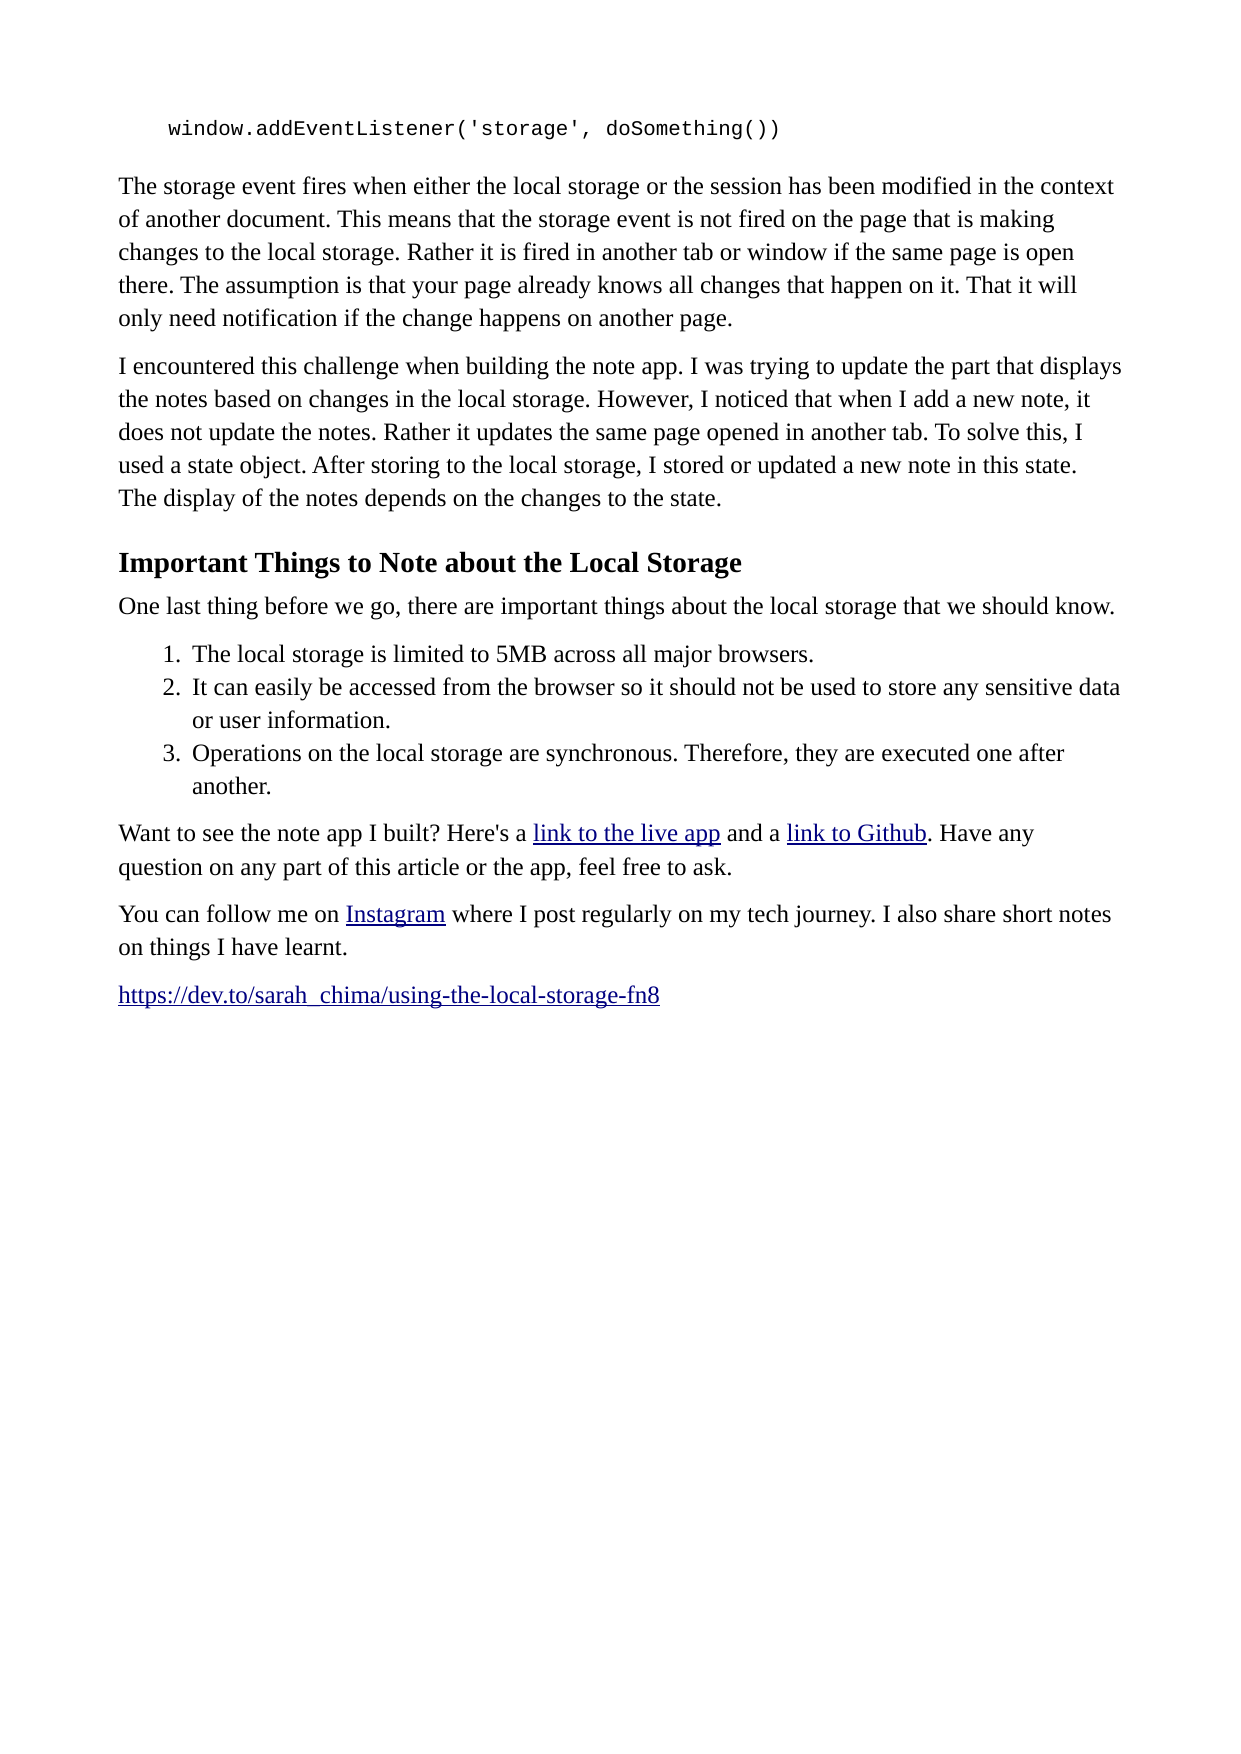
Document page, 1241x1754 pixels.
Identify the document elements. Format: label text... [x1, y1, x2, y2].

text https://dev.to/sarah_chima/using-the-local-storage-fn8 [118, 980, 1122, 1008]
text One last thing before we go, there are important things about the local storage that we should know. [118, 591, 1122, 620]
list Operations on the local storage are synchronous. Therefore, they are executed one after another. [162, 738, 1122, 800]
text I encountered this challenge when building the note app. I was trying to update the part that displays the notes based on changes in the local storage. However, I noticed that when I add a new note, it does not update the notes. Rather it updates the same page opened in another tab. To solve this, I used a state object. After storing to the local storage, I stored or updated a new note in this state. The display of the notes depends on the changes to the state. [118, 351, 1122, 512]
list The local storage is limited to 5MB across all major browsers. [162, 639, 1122, 668]
text You can follow me on Instagram where I post regularly on my tech journey. I also share short notes on things I have learnt. [118, 899, 1122, 961]
text The storage event fires when either the local storage or the session has been modified in the context of another document. This means that the storage event is not fired on the page that is making changes to the local storage. Rather it is fired in another tab or window if the same page is open there. The assumption is that your page already knows all changes that happen on it. That it will only need notification if the change happens on another page. [118, 171, 1122, 332]
text Want to see the note app I built? Here's a link to the live app and a link to Github. Have any question on any part of this article or the app, feel free to ask. [118, 818, 1122, 880]
subtitle Important Things to Note about the Local Storage [118, 545, 1122, 579]
list It can easily be accessed from the browser so it should not be used to store any sensitive data or user information. [162, 672, 1122, 734]
text window.addEventListener('storage', doSomething()) [118, 118, 1122, 142]
